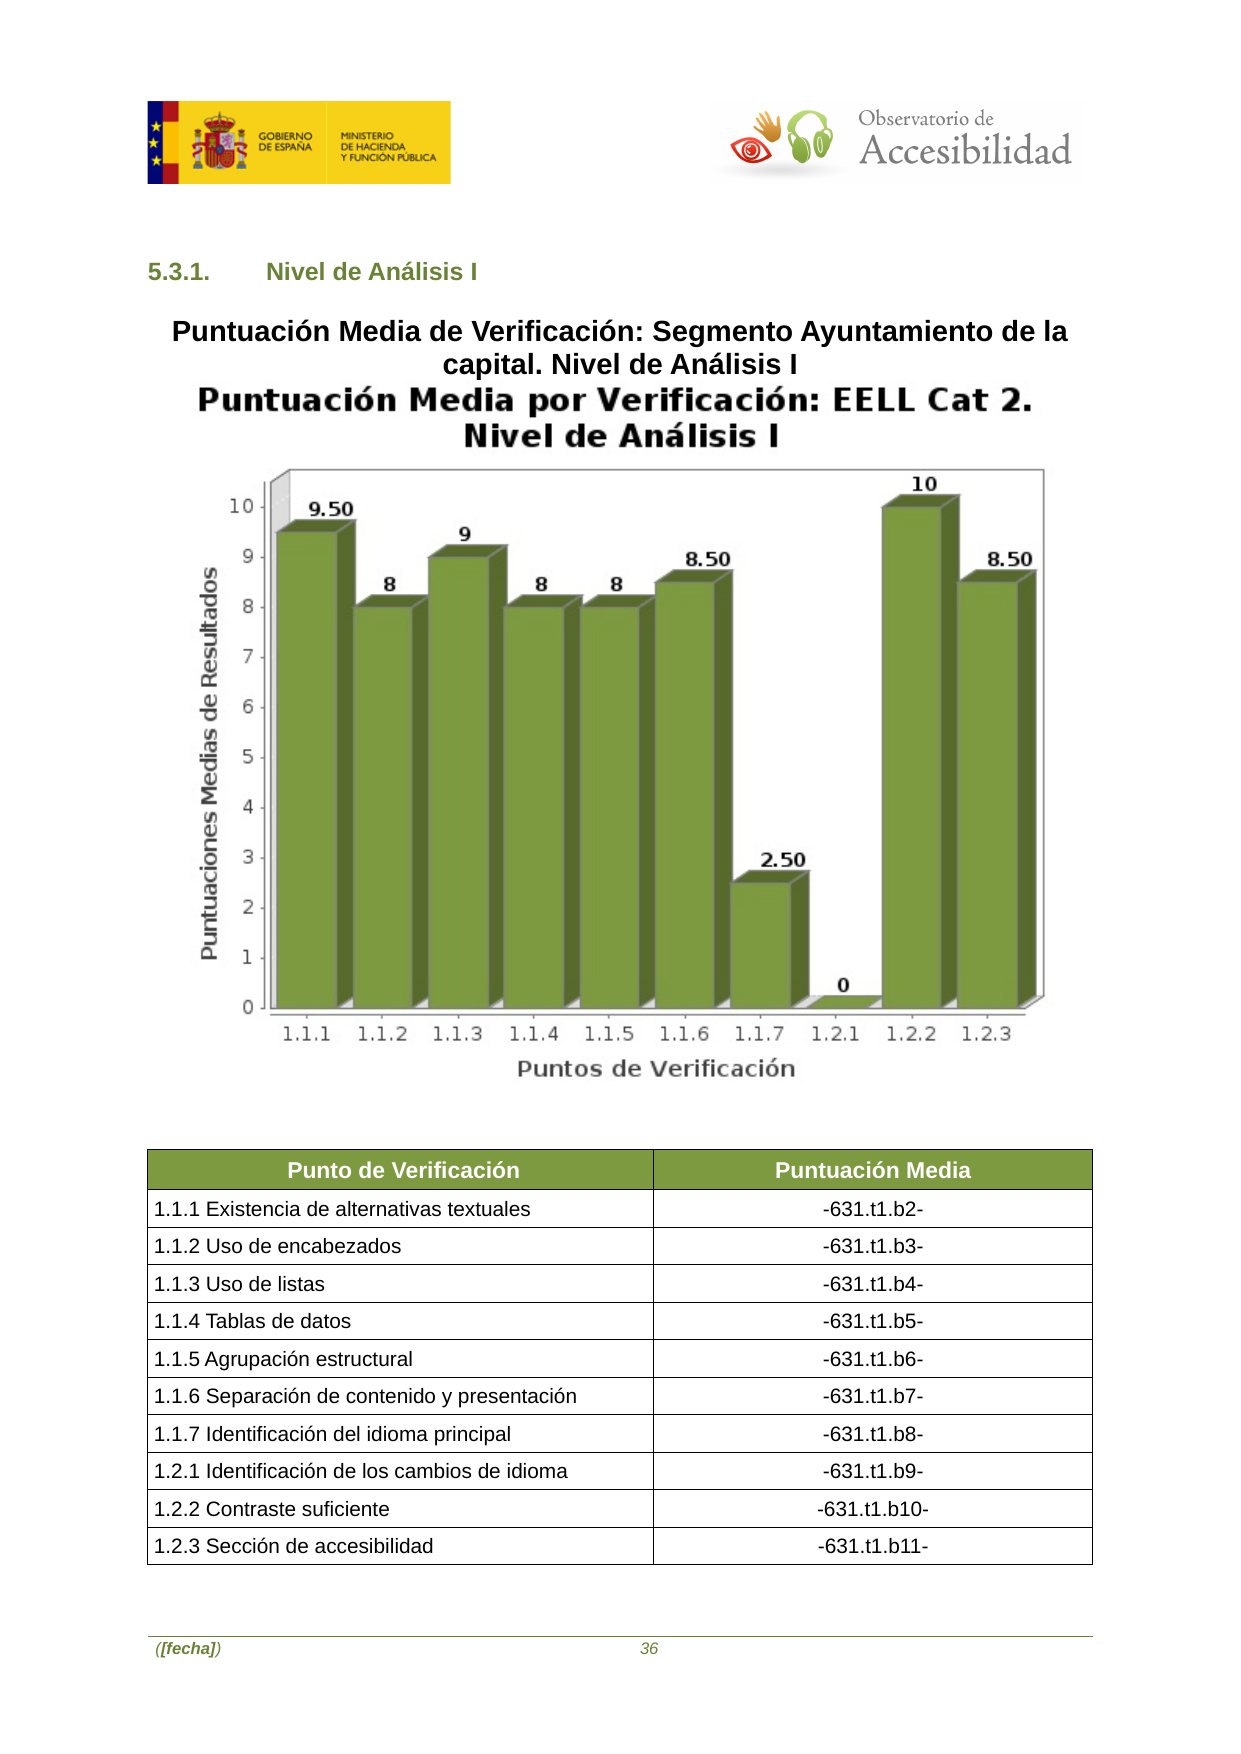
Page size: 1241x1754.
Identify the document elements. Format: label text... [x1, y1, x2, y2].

table_cell -631.t1.b10- [654, 1490, 1092, 1527]
table_cell 1.1.1 Existencia de alternativas textuales [148, 1190, 653, 1227]
table_cell 1.2.3 Sección de accesibilidad [148, 1528, 653, 1564]
table_cell -631.t1.b8- [654, 1415, 1092, 1452]
picture [178, 380, 1062, 1091]
table_cell 1.1.7 Identificación del idioma principal [148, 1415, 653, 1452]
table_cell 1.1.4 Tablas de datos [148, 1303, 653, 1339]
table_cell 1.1.6 Separación de contenido y presentación [148, 1378, 653, 1414]
table_cell -631.t1.b4- [654, 1265, 1092, 1302]
table_cell 1.1.3 Uso de listas [148, 1265, 653, 1302]
table_cell 1.1.2 Uso de encabezados [148, 1228, 653, 1264]
table_cell -631.t1.b2- [654, 1190, 1092, 1227]
table_header Puntuación Media [654, 1150, 1092, 1189]
table_cell 1.1.5 Agrupación estructural [148, 1340, 653, 1377]
picture [147, 101, 451, 184]
table_cell 1.2.1 Identificación de los cambios de idioma [148, 1453, 653, 1489]
table_cell -631.t1.b9- [654, 1453, 1092, 1489]
table_header Punto de Verificación [148, 1150, 653, 1189]
table_cell -631.t1.b3- [654, 1228, 1092, 1264]
text Puntuación Media de Verificación: Segmento Ayuntamiento de la capital. Nivel de Análisis I [148, 314, 1092, 381]
table_cell -631.t1.b6- [654, 1340, 1092, 1377]
table_cell 1.2.2 Contraste suficiente [148, 1490, 653, 1527]
table_cell -631.t1.b11- [654, 1528, 1092, 1564]
table_cell -631.t1.b7- [654, 1378, 1092, 1414]
table_cell -631.t1.b5- [654, 1303, 1092, 1339]
subtitle Nivel de Análisis I [148, 257, 1092, 286]
picture [710, 101, 1086, 184]
